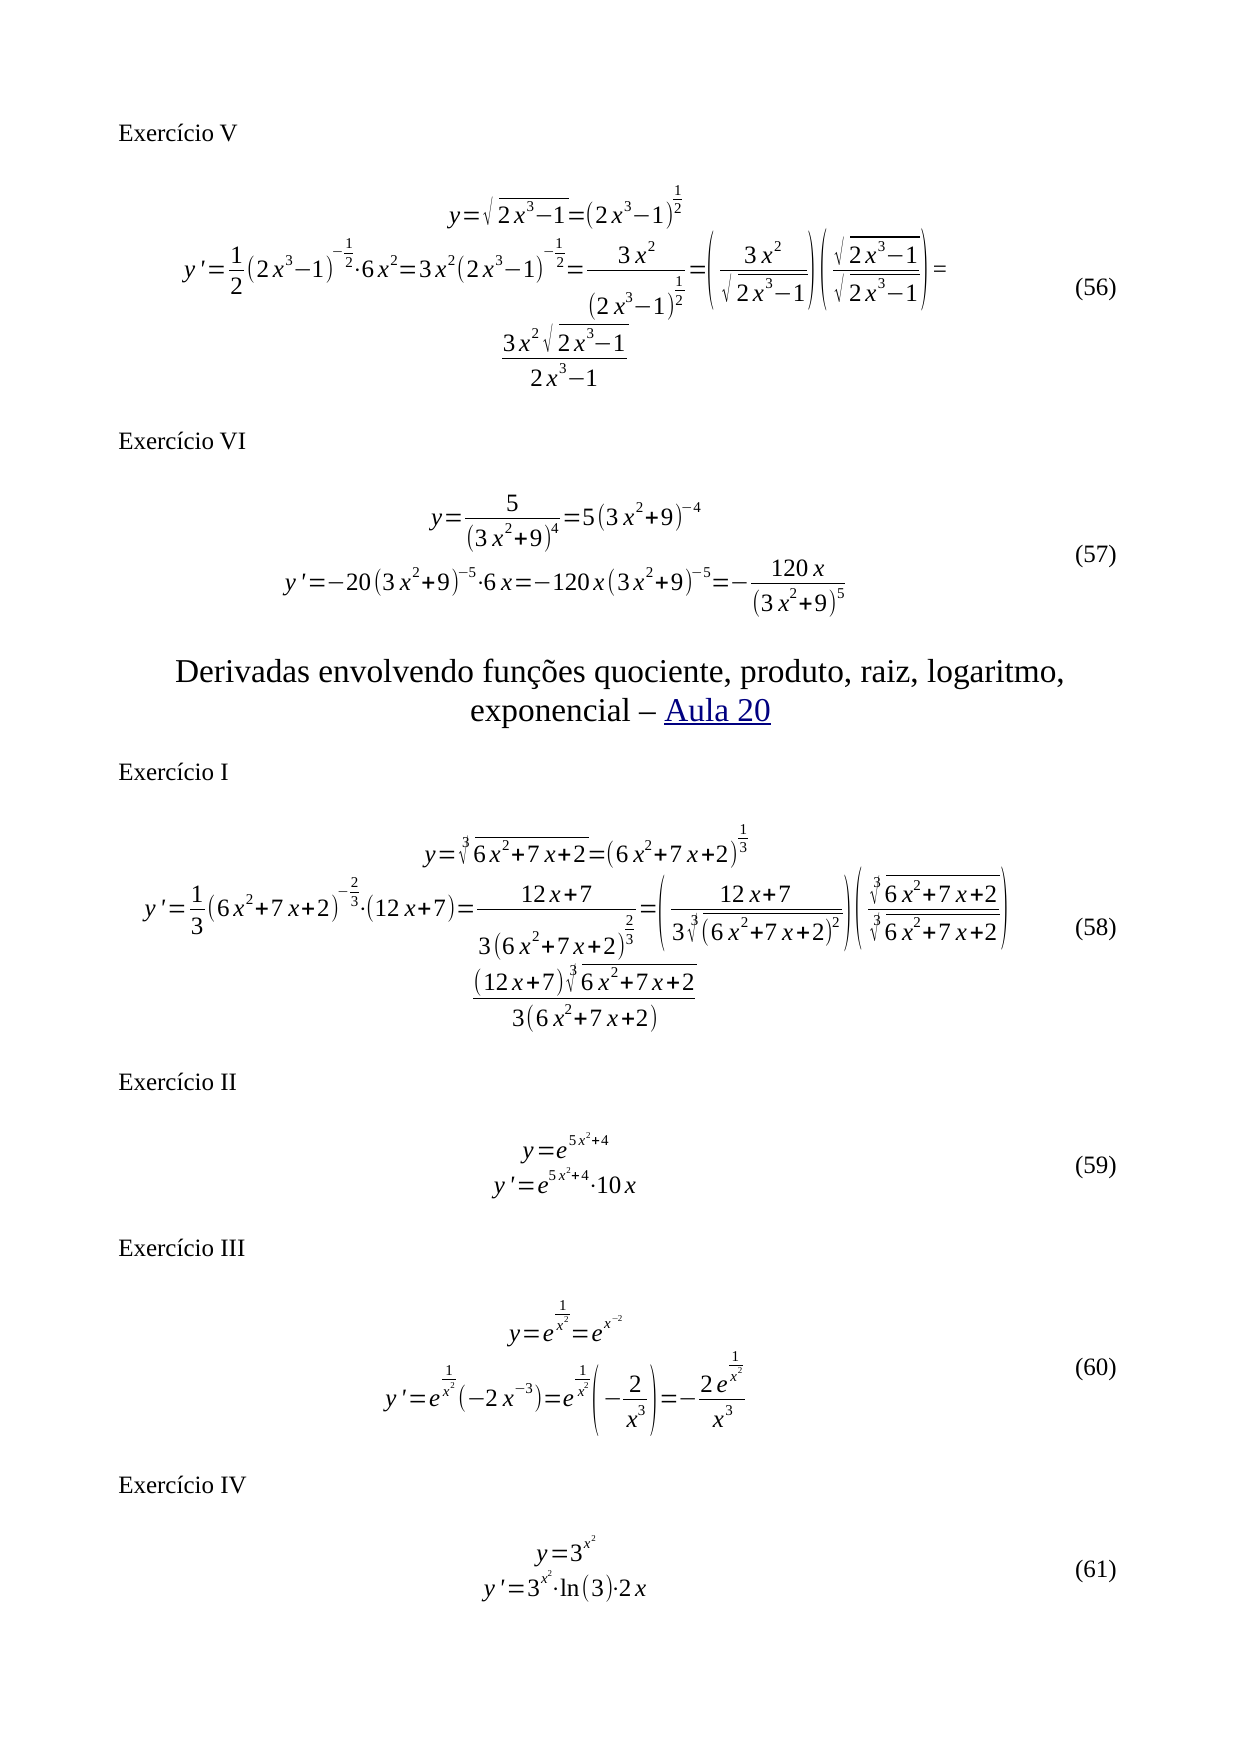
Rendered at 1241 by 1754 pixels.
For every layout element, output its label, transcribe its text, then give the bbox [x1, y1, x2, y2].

table_header (60) [1010, 1291, 1122, 1442]
text Exercício I [118, 757, 1122, 786]
table_header (59) [1010, 1125, 1122, 1204]
table_header (56) [1010, 176, 1122, 397]
table_header [118, 815, 1010, 1039]
text Exercício VI [118, 426, 1122, 454]
text Derivadas envolvendo funções quociente, produto, raiz, logaritmo, exponencial – Aula 20 [118, 652, 1122, 728]
table_header [118, 1528, 1010, 1608]
table_header [118, 176, 1010, 397]
text Exercício II [118, 1067, 1122, 1096]
text Exercício V [118, 118, 1122, 147]
table_header (58) [1010, 815, 1122, 1039]
text Exercício IV [118, 1470, 1122, 1499]
table_header (61) [1010, 1528, 1122, 1608]
table_header [118, 483, 1010, 623]
text Exercício III [118, 1233, 1122, 1262]
table_header [118, 1291, 1010, 1442]
table_header [118, 1125, 1010, 1204]
table_header (57) [1010, 483, 1122, 623]
